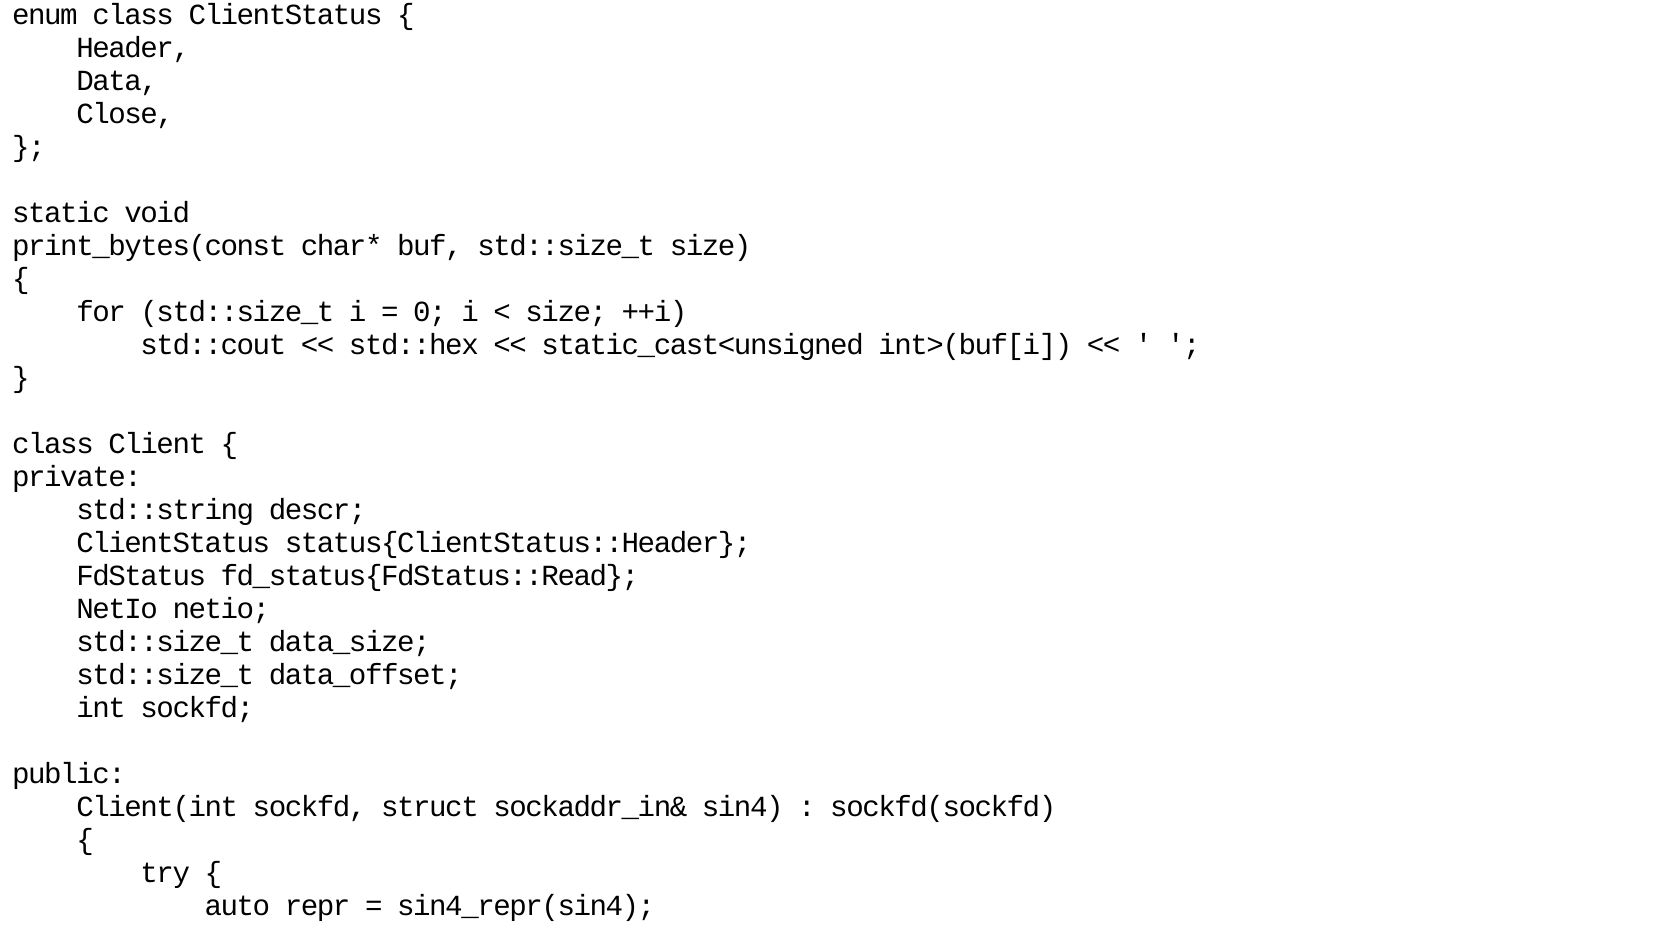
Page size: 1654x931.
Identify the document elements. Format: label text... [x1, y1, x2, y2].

text static void [12, 198, 1642, 231]
text { [12, 264, 1642, 297]
text class Client { [12, 429, 1642, 462]
text auto repr = sin4_repr(sin4); [12, 892, 1642, 924]
text }; [12, 132, 1642, 165]
text FdStatus fd_status{FdStatus::Read}; [12, 561, 1642, 594]
text Client(int sockfd, struct sockaddr_in& sin4) : sockfd(sockfd) [12, 792, 1642, 826]
text std::string descr; [12, 495, 1642, 528]
text Header, [12, 33, 1642, 66]
text Data, [12, 66, 1642, 99]
text int sockfd; [12, 693, 1642, 726]
text try { [12, 858, 1642, 892]
text NetIo netio; [12, 594, 1642, 627]
text public: [12, 759, 1642, 792]
text { [12, 826, 1642, 858]
text std::size_t data_size; [12, 627, 1642, 660]
text print_bytes(const char* buf, std::size_t size) [12, 231, 1642, 264]
text private: [12, 462, 1642, 495]
text Close, [12, 99, 1642, 132]
text enum class ClientStatus { [12, 0, 1642, 33]
text for (std::size_t i = 0; i < size; ++i) [12, 297, 1642, 330]
text std::cout << std::hex << static_cast<unsigned int>(buf[i]) << ' '; [12, 330, 1642, 363]
text ClientStatus status{ClientStatus::Header}; [12, 528, 1642, 561]
text std::size_t data_offset; [12, 660, 1642, 693]
text } [12, 363, 1642, 396]
